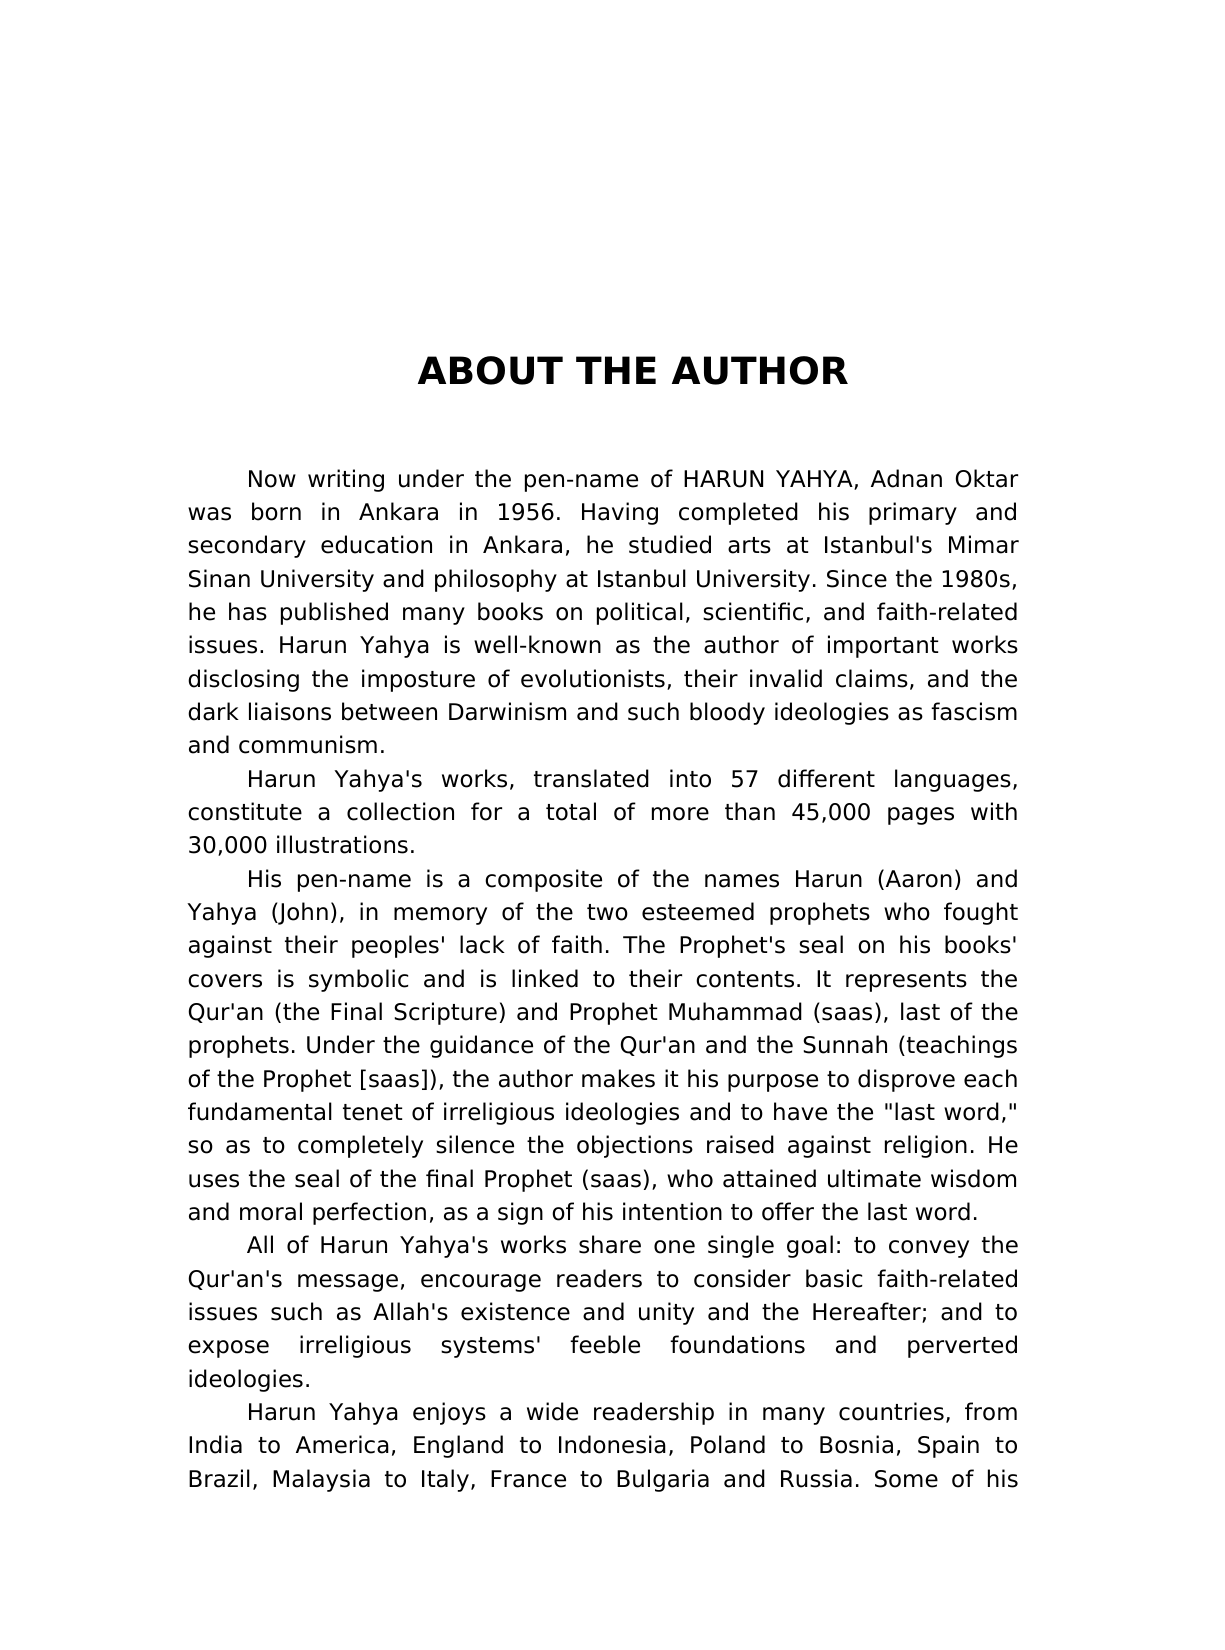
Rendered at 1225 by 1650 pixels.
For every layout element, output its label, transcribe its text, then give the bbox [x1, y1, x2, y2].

text All of Harun Yahya's works share one single goal: to convey the Qur'an's message, encourage readers to consider basic faith-related issues such as Allah's existence and unity and the Hereafter; and to expose irreligious systems' feeble foundations and perverted ideologies. [187, 1227, 1020, 1394]
text Now writing under the pen-name of HARUN YAHYA, Adnan Oktar was born in Ankara in 1956. Having completed his primary and secondary education in Ankara, he studied arts at Istanbul's Mimar Sinan University and philosophy at Istanbul University. Since the 1980s, he has published many books on political, scientific, and faith-related issues. Harun Yahya is well-known as the author of important works disclosing the imposture of evolutionists, their invalid claims, and the dark liaisons between Darwinism and such bloody ideologies as fascism and communism. [187, 460, 1020, 760]
text Harun Yahya's works, translated into 57 different languages, constitute a collection for a total of more than 45,000 pages with 30,000 illustrations. [187, 760, 1020, 860]
text His pen-name is a composite of the names Harun (Aaron) and Yahya (John), in memory of the two esteemed prophets who fought against their peoples' lack of faith. The Prophet's seal on his books' covers is symbolic and is linked to their contents. It represents the Qur'an (the Final Scripture) and Prophet Muhammad (saas), last of the prophets. Under the guidance of the Qur'an and the Sunnah (teachings of the Prophet [saas]), the author makes it his purpose to disprove each fundamental tenet of irreligious ideologies and to have the "last word," so as to completely silence the objections raised against religion. He uses the seal of the final Prophet (saas), who attained ultimate wisdom and moral perfection, as a sign of his intention to offer the last word. [187, 860, 1020, 1227]
text ABOUT THE AUTHOR [187, 350, 1020, 394]
text Harun Yahya enjoys a wide readership in many countries, from India to America, England to Indonesia, Poland to Bosnia, Spain to Brazil, Malaysia to Italy, France to Bulgaria and Russia. Some of his [187, 1394, 1020, 1494]
